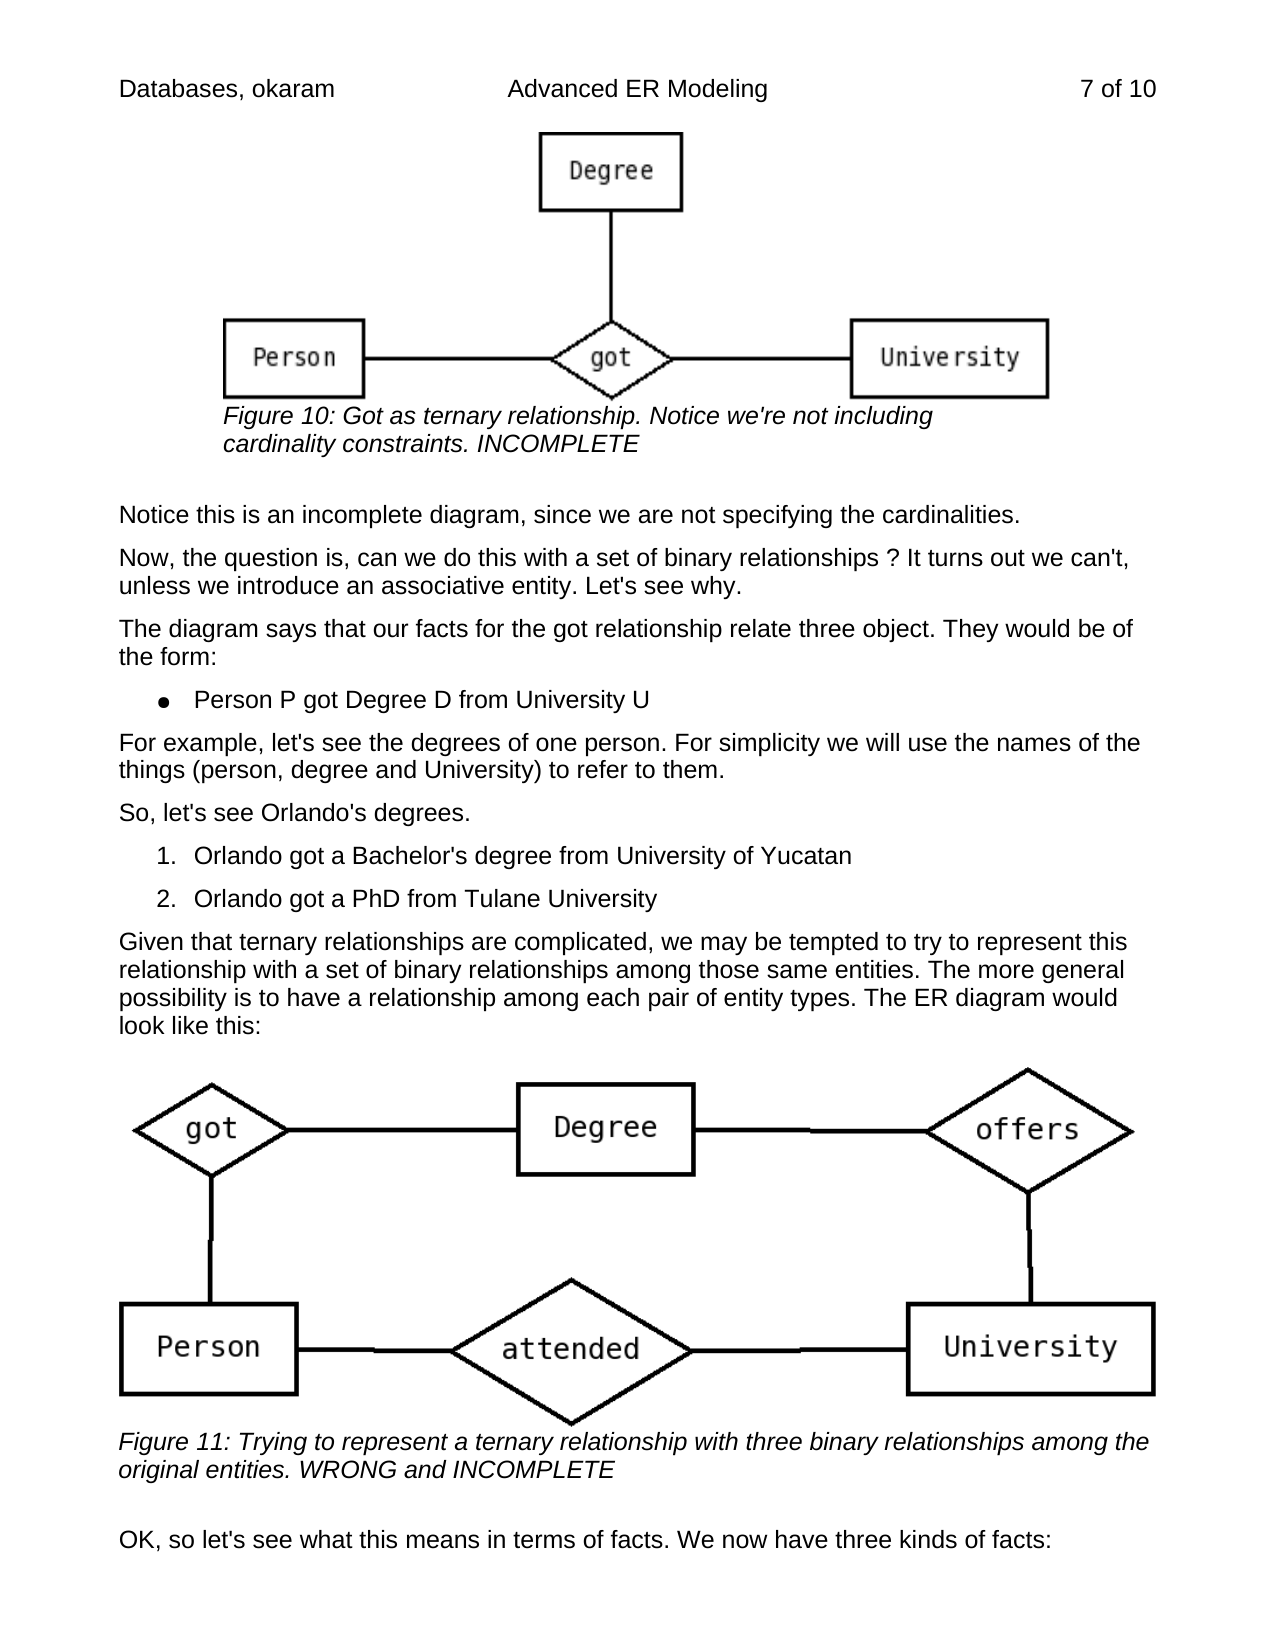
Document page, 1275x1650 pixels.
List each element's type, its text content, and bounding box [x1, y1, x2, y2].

list Orlando got a Bachelor's degree from University of Yucatan [156, 842, 1156, 870]
text For example, let's see the degrees of one person. For simplicity we will use the names of the things (person, degree and University) to refer to them. [118, 728, 1156, 784]
picture [118, 1067, 1157, 1428]
picture [223, 132, 1053, 403]
list Person P got Degree D from University U [156, 686, 1156, 713]
text OK, so let's see what this means in terms of facts. We now have three kinds of facts: [118, 1526, 1156, 1554]
text Figure 10: Got as ternary relationship. Notice we're not including cardinality constraints. INCOMPLETE [223, 403, 1052, 458]
text Notice this is an incomplete diagram, since we are not specifying the cardinalities. [118, 501, 1156, 529]
text Given that ternary relationships are complicated, we may be tempted to try to represent this relationship with a set of binary relationships among those same entities. The more general possibility is to have a relationship among each pair of entity types. The ER diagram would look like this: [118, 928, 1156, 1040]
text The diagram says that our facts for the got relationship relate three object. They would be of the form: [118, 615, 1156, 671]
text Figure 11: Trying to represent a ternary relationship with three binary relationships among the original entities. WRONG and INCOMPLETE [118, 1428, 1157, 1483]
text So, let's see Orlando's degrees. [118, 799, 1156, 827]
text Now, the question is, can we do this with a set of binary relationships ? It turns out we can't, unless we introduce an associative entity. Let's see why. [118, 544, 1156, 600]
list Orlando got a PhD from Tulane University [156, 885, 1156, 913]
